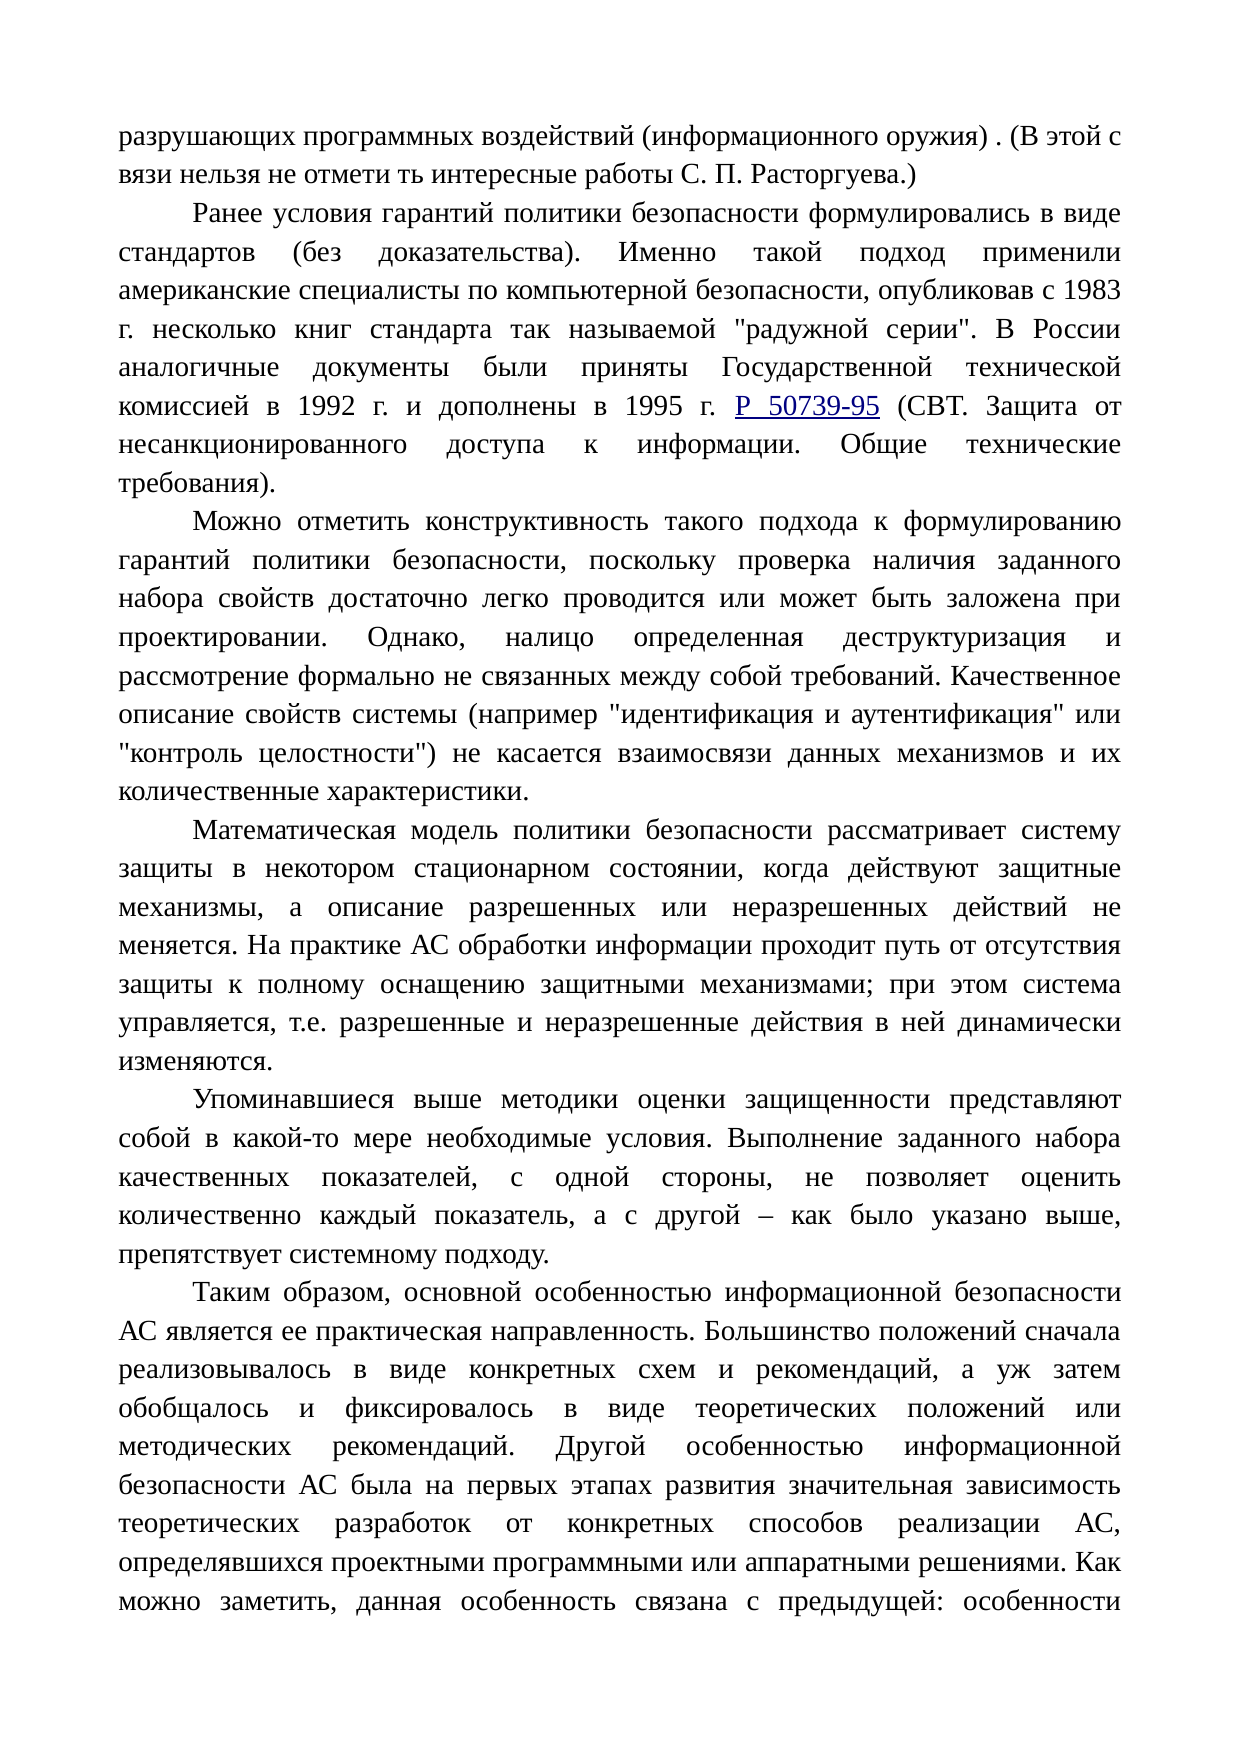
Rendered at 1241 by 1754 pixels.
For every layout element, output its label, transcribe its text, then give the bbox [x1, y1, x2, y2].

text Таким образом, основной особенностью информационной безопасности АС является ее практическая направленность. Большинство положений сначала реализовывалось в виде конкретных схем и рекомендаций, а уж затем обобщалось и фиксировалось в виде теоретических положений или методических рекомендаций. Другой особенностью информационной безопасности АС была на первых этапах развития значительная зависимость теоретических разработок от конкретных способов реализации АС, определявшихся проектными программными или аппаратными решениями. Как можно заметить, данная особенность связана с предыдущей: особенности [118, 1274, 1122, 1616]
text Упоминавшиеся выше методики оценки защищенности представляют собой в какой-то мере необходимые условия. Выполнение заданного набора качественных показателей, с одной стороны, не позволяет оценить количественно каждый показатель, а с другой – как было указано выше, препятствует системному подходу. [118, 1082, 1122, 1269]
text Математическая модель политики безопасности рассматривает систему защиты в некотором стационарном состоянии, когда действуют защитные механизмы, а описание разрешенных или неразрешенных действий не меняется. На практике АС обработки информации проходит путь от отсутствия защиты к полному оснащению защитными механизмами; при этом система управляется, т.е. разрешенные и неразрешенные действия в ней динамически изменяются. [118, 812, 1122, 1077]
text Ранее условия гарантий политики безопасности формулировались в виде стандартов (без доказательства). Именно такой подход применили американские специалисты по компьютерной безопасности, опубликовав с 1983 г. несколько книг стандарта так называемой "радужной серии". В России аналогичные документы были приняты Государственной технической комиссией в 1992 г. и дополнены в 1995 г. Р 50739-95 (CBT. Защита от несанкционированного доступа к информации. Общие технические требования). [118, 195, 1122, 498]
text Можно отметить конструктивность такого подхода к формулированию гарантий политики безопасности, поскольку проверка наличия заданного набора свойств достаточно легко проводится или может быть заложена при проектировании. Однако, налицо определенная деструктуризация и рассмотрение формально не связанных между собой требований. Качественное описание свойств системы (например "идентификация и аутентификация" или "контроль целостности") не касается взаимосвязи данных механизмов и их количественные характеристики. [118, 503, 1122, 807]
text разрушающих программных воздействий (информационного оружия) . (В этой с вязи нельзя не отмети ть интересные работы С. П. Расторгуева.) [118, 118, 1122, 190]
